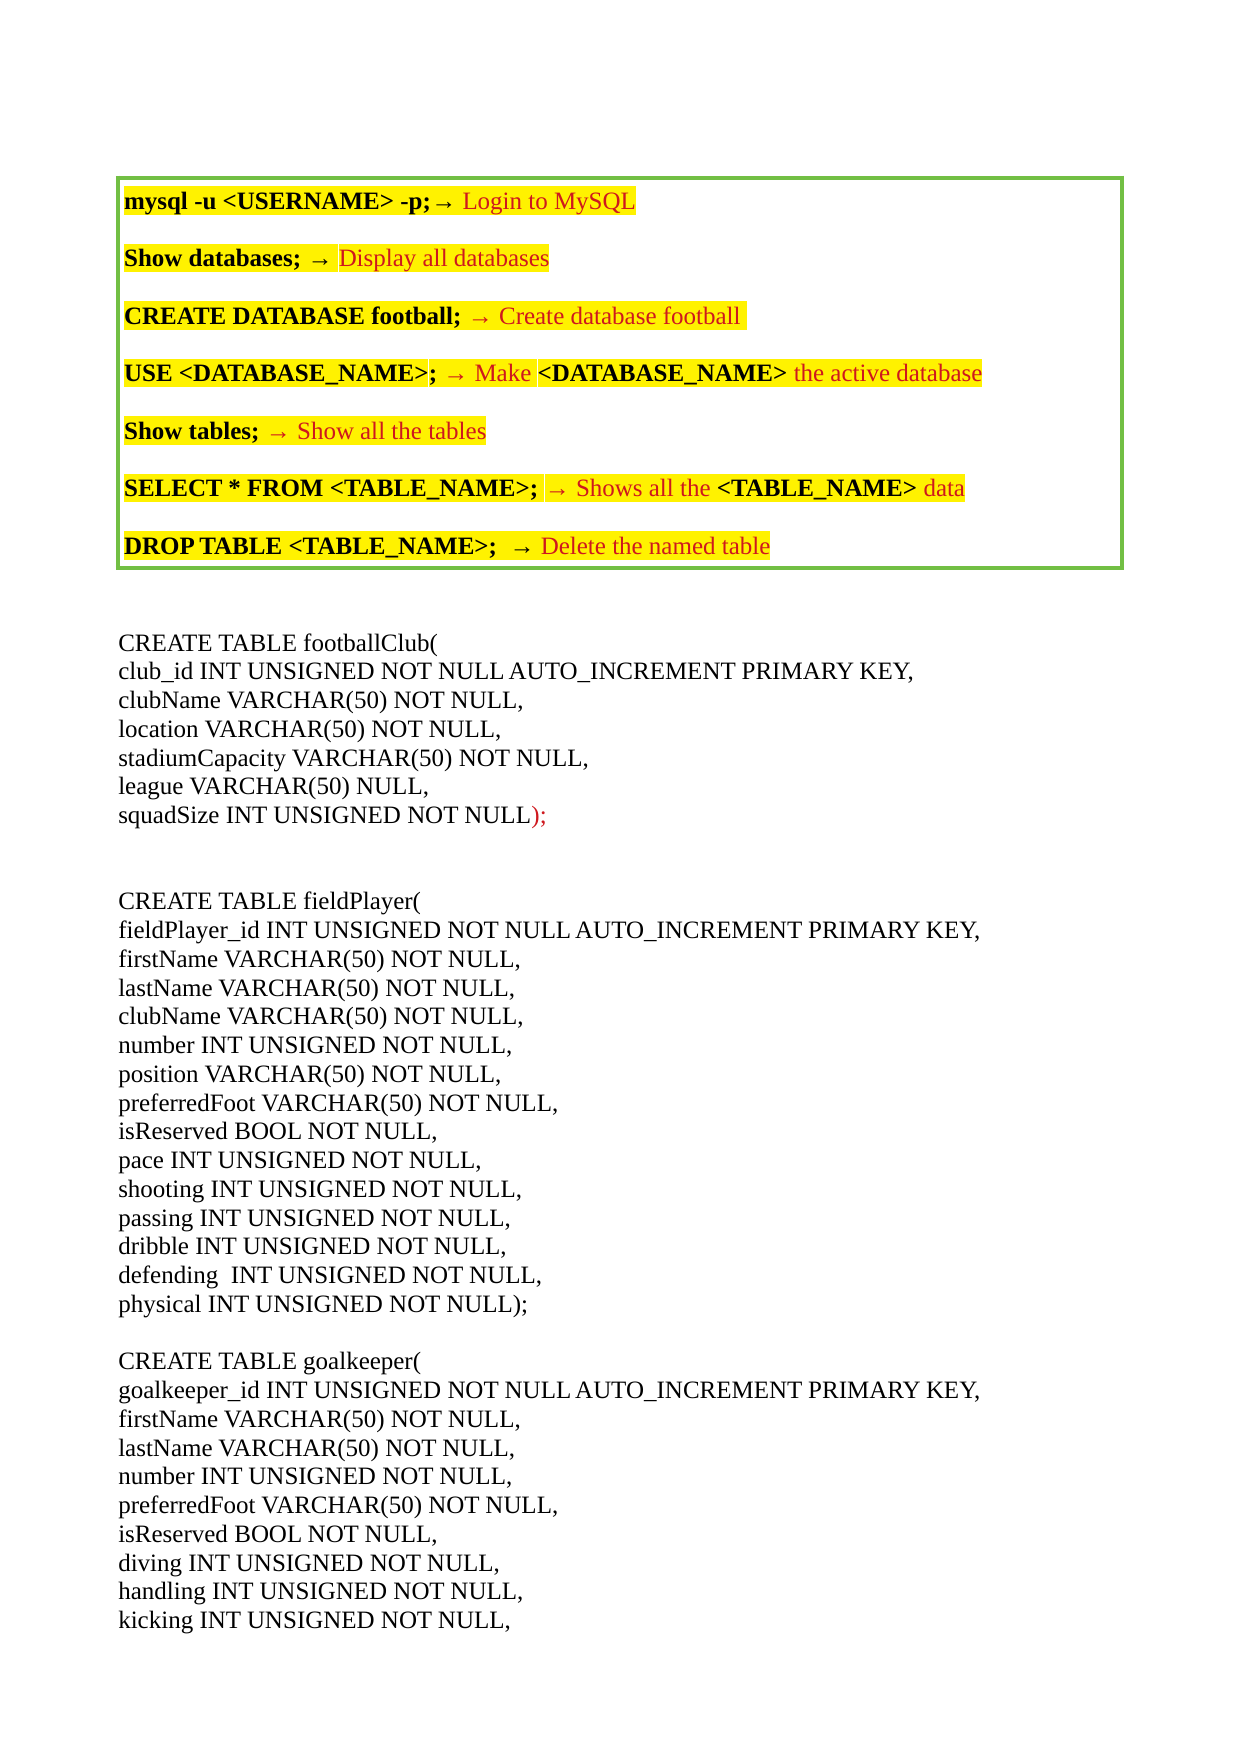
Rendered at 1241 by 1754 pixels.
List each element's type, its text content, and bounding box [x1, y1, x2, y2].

text shooting INT UNSIGNED NOT NULL, [118, 1174, 1122, 1203]
text preferredFoot VARCHAR(50) NOT NULL, [118, 1490, 1122, 1519]
text CREATE TABLE footballClub( [118, 628, 1122, 656]
text clubName VARCHAR(50) NOT NULL, [118, 685, 1122, 714]
text stadiumCapacity VARCHAR(50) NOT NULL, [118, 743, 1122, 771]
text clubName VARCHAR(50) NOT NULL, [118, 1001, 1122, 1030]
text squadSize INT UNSIGNED NOT NULL); [118, 800, 1122, 829]
text league VARCHAR(50) NULL, [118, 771, 1122, 800]
text club_id INT UNSIGNED NOT NULL AUTO_INCREMENT PRIMARY KEY, [118, 656, 1122, 685]
table_header mysql -u <USERNAME> -p;→ Login to MySQL Show databases; → Display all databases CREATE DATABASE football; → Create database football USE <DATABASE_NAME>; → Make <DATABASE_NAME> the active database Show tables; → Show all the tables SELECT * FROM <TABLE_NAME>; → Shows all the <TABLE_NAME> data DROP TABLE <TABLE_NAME>; → Delete the named table [120, 180, 1120, 566]
text pace INT UNSIGNED NOT NULL, [118, 1145, 1122, 1174]
text physical INT UNSIGNED NOT NULL); [118, 1289, 1122, 1318]
text number INT UNSIGNED NOT NULL, [118, 1030, 1122, 1059]
text lastName VARCHAR(50) NOT NULL, [118, 1433, 1122, 1461]
text dribble INT UNSIGNED NOT NULL, [118, 1231, 1122, 1260]
text isReserved BOOL NOT NULL, [118, 1116, 1122, 1145]
text location VARCHAR(50) NOT NULL, [118, 714, 1122, 743]
text goalkeeper_id INT UNSIGNED NOT NULL AUTO_INCREMENT PRIMARY KEY, [118, 1375, 1122, 1404]
text diving INT UNSIGNED NOT NULL, [118, 1548, 1122, 1576]
text passing INT UNSIGNED NOT NULL, [118, 1203, 1122, 1231]
text kicking INT UNSIGNED NOT NULL, [118, 1605, 1122, 1634]
text CREATE TABLE fieldPlayer( [118, 886, 1122, 915]
text number INT UNSIGNED NOT NULL, [118, 1461, 1122, 1490]
text handling INT UNSIGNED NOT NULL, [118, 1576, 1122, 1605]
text CREATE TABLE goalkeeper( [118, 1346, 1122, 1375]
text defending INT UNSIGNED NOT NULL, [118, 1260, 1122, 1289]
text isReserved BOOL NOT NULL, [118, 1519, 1122, 1548]
text firstName VARCHAR(50) NOT NULL, [118, 1404, 1122, 1433]
text lastName VARCHAR(50) NOT NULL, [118, 973, 1122, 1001]
text preferredFoot VARCHAR(50) NOT NULL, [118, 1088, 1122, 1116]
text fieldPlayer_id INT UNSIGNED NOT NULL AUTO_INCREMENT PRIMARY KEY, [118, 915, 1122, 944]
text position VARCHAR(50) NOT NULL, [118, 1059, 1122, 1088]
text firstName VARCHAR(50) NOT NULL, [118, 944, 1122, 973]
